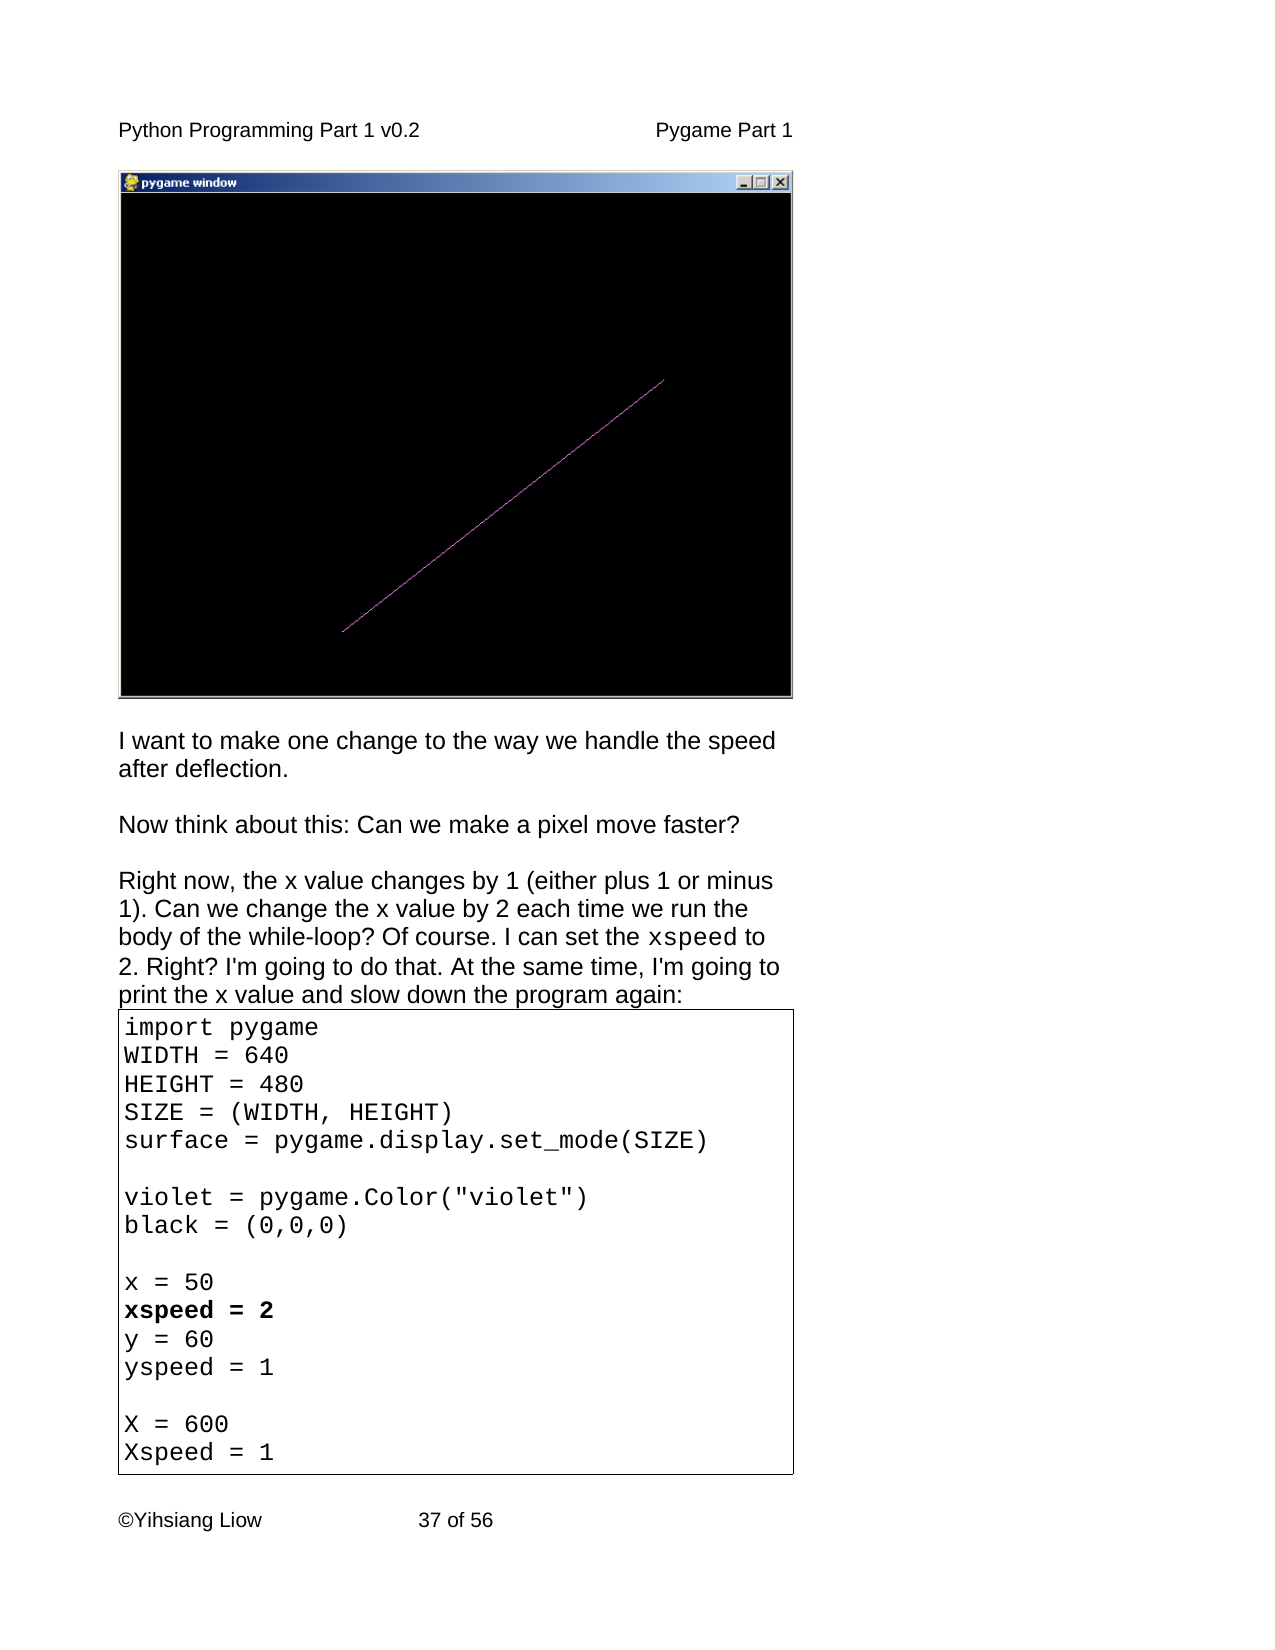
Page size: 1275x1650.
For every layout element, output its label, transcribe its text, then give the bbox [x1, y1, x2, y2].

text I want to make one change to the way we handle the speed after deflection. [118, 727, 793, 783]
table_header import pygame WIDTH = 640 HEIGHT = 480 SIZE = (WIDTH, HEIGHT) surface = pygame.display.set_mode(SIZE) violet = pygame.Color("violet") black = (0,0,0) x = 50 xspeed = 2 y = 60 yspeed = 1 X = 600 Xspeed = 1 [119, 1010, 793, 1474]
text Right now, the x value changes by 1 (either plus 1 or minus 1). Can we change the x value by 2 each time we run the body of the while-loop? Of course. I can set the xspeed to 2. Right? I'm going to do that. At the same time, I'm going to print the x value and slow down the program again: [118, 867, 793, 1009]
text Now think about this: Can we make a pixel move faster? [118, 811, 793, 839]
picture [118, 170, 794, 699]
